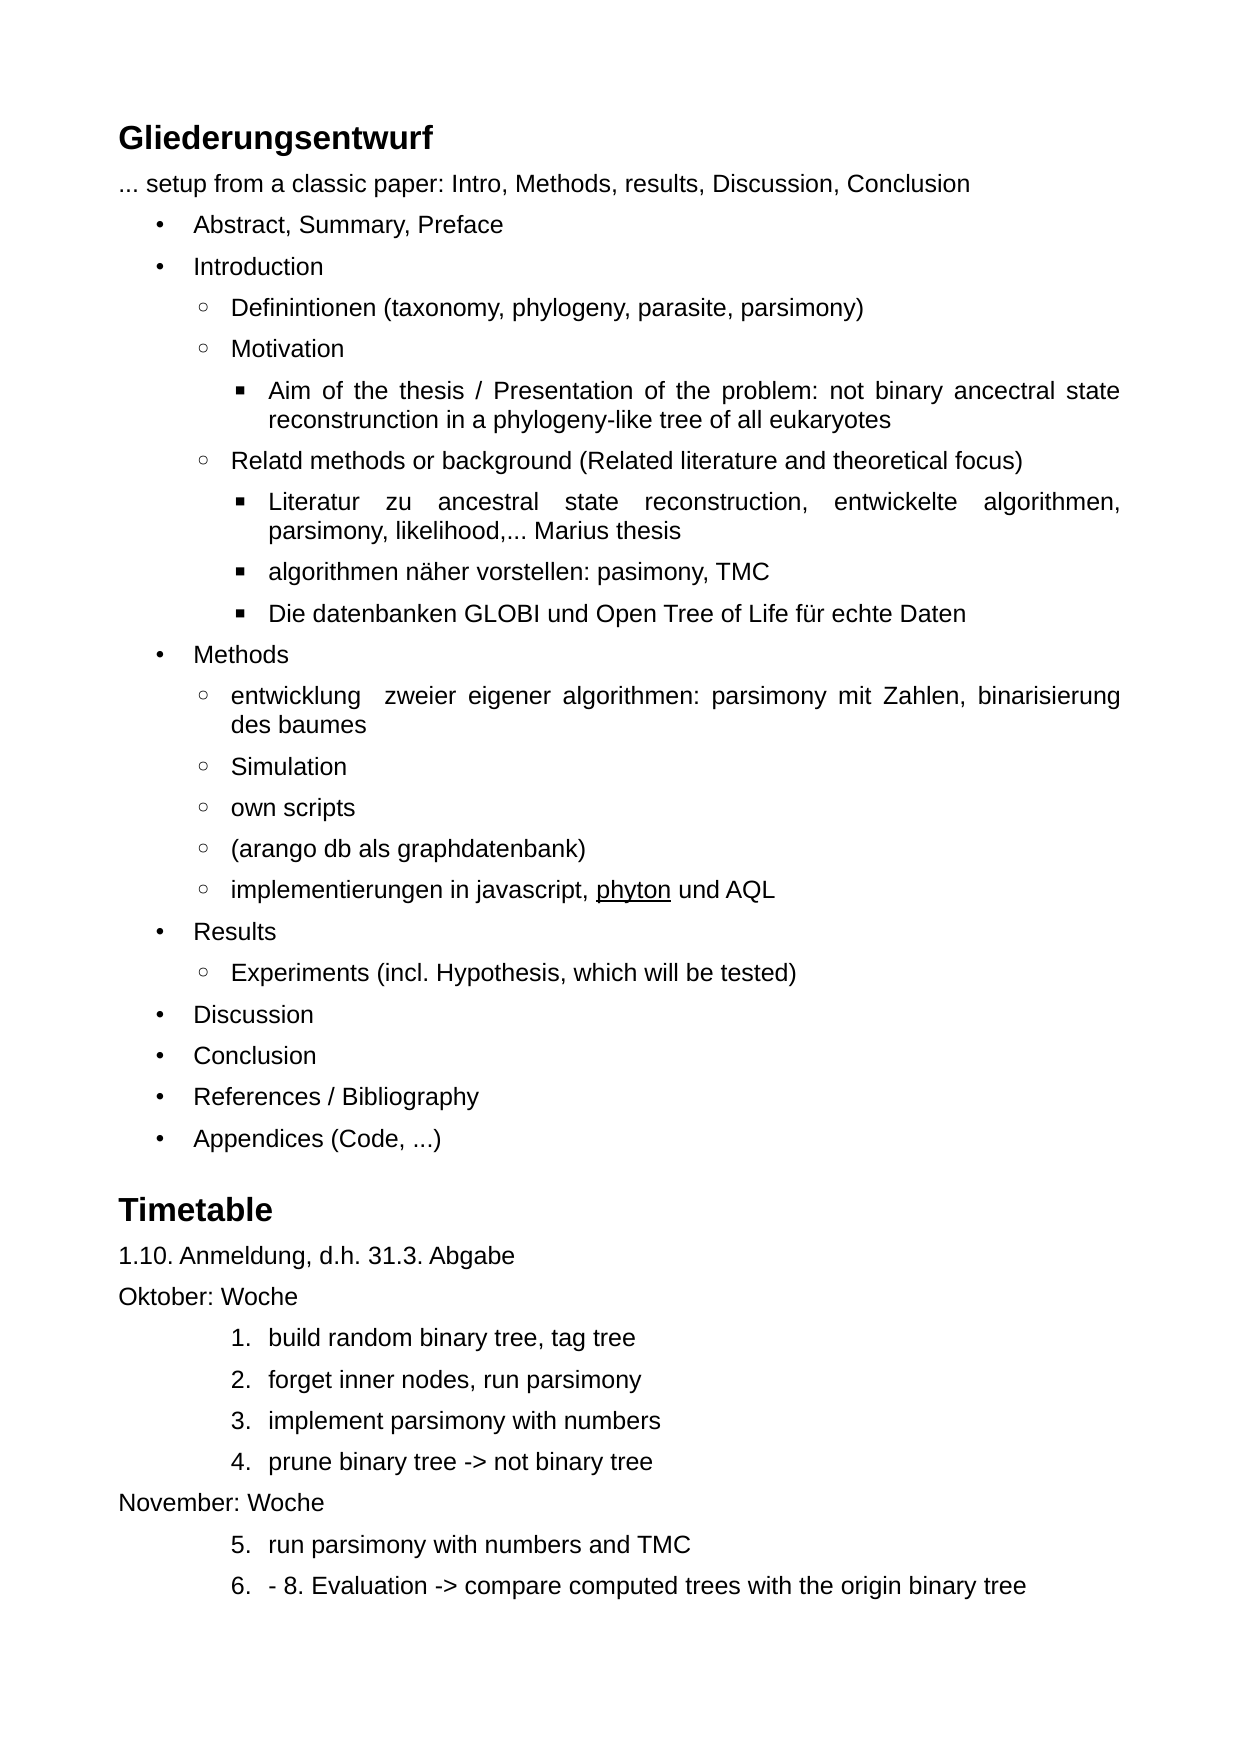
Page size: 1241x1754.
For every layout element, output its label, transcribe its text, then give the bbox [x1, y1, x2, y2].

list Methods [156, 640, 1122, 669]
list Die datenbanken GLOBI und Open Tree of Life für echte Daten [231, 599, 1122, 627]
list entwicklung zweier eigener algorithmen: parsimony mit Zahlen, binarisierung des baumes [193, 681, 1122, 739]
subtitle Gliederungsentwurf [118, 118, 1122, 157]
list implement parsimony with numbers [231, 1406, 1122, 1435]
list Relatd methods or background (Related literature and theoretical focus) [193, 446, 1122, 475]
list prune binary tree -> not binary tree [231, 1447, 1122, 1476]
list Motivation [193, 334, 1122, 363]
text ... setup from a classic paper: Intro, Methods, results, Discussion, Conclusion [118, 169, 1122, 198]
list Simulation [193, 751, 1122, 780]
list Discussion [156, 999, 1122, 1028]
list implementierungen in javascript, phyton und AQL [193, 876, 1122, 904]
list Literatur zu ancestral state reconstruction, entwickelte algorithmen, parsimony, likelihood,... Marius thesis [231, 487, 1122, 545]
list forget inner nodes, run parsimony [231, 1365, 1122, 1393]
list algorithmen näher vorstellen: pasimony, TMC [231, 557, 1122, 586]
list Appendices (Code, ...) [156, 1124, 1122, 1152]
text Oktober: Woche [118, 1282, 1122, 1311]
list Definintionen (taxonomy, phylogeny, parasite, parsimony) [193, 293, 1122, 322]
list own scripts [193, 793, 1122, 822]
text 1.10. Anmeldung, d.h. 31.3. Abgabe [118, 1241, 1122, 1270]
list (arango db als graphdatenbank) [193, 834, 1122, 863]
text November: Woche [118, 1488, 1122, 1517]
list References / Bibliography [156, 1082, 1122, 1111]
list Abstract, Summary, Preface [156, 210, 1122, 239]
subtitle Timetable [118, 1190, 1122, 1228]
list Aim of the thesis / Presentation of the problem: not binary ancectral state reconstrunction in a phylogeny-like tree of all eukaryotes [231, 376, 1122, 433]
list build random binary tree, tag tree [231, 1323, 1122, 1352]
list Conclusion [156, 1041, 1122, 1070]
list Introduction [156, 252, 1122, 281]
list run parsimony with numbers and TMC [231, 1530, 1122, 1558]
list Experiments (incl. Hypothesis, which will be tested) [193, 958, 1122, 987]
list Results [156, 917, 1122, 946]
list - 8. Evaluation -> compare computed trees with the origin binary tree [231, 1571, 1122, 1600]
